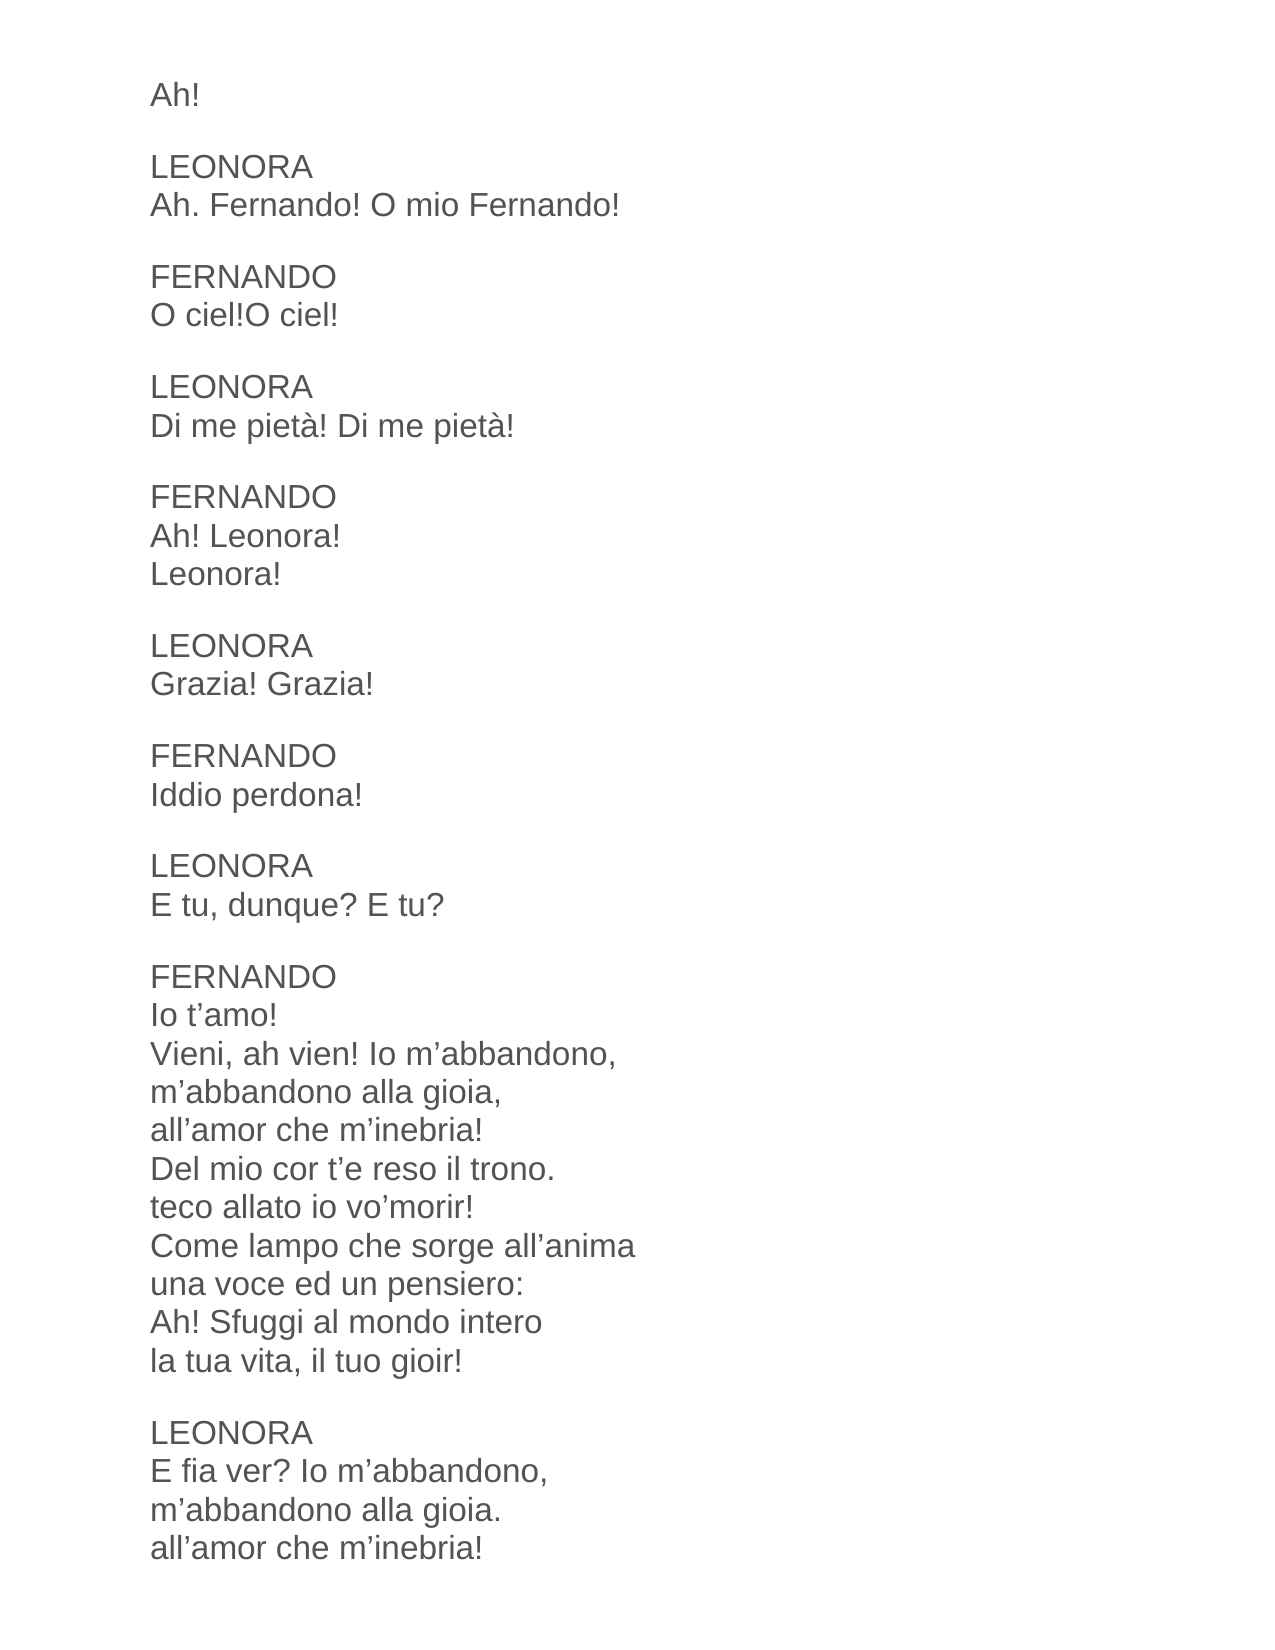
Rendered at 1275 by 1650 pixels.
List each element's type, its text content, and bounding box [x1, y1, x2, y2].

text FERNANDO Ah! Leonora! Leonora! [150, 477, 1125, 593]
text FERNANDO Io t’amo! Vieni, ah vien! Io m’abbandono, m’abbandono alla gioia, all’amor che m’inebria! Del mio cor t’e reso il trono. teco allato io vo’morir! Come lampo che sorge all’anima una voce ed un pensiero: Ah! Sfuggi al mondo intero la tua vita, il tuo gioir! [150, 957, 1125, 1379]
text LEONORA Ah. Fernando! O mio Fernando! [150, 147, 1125, 224]
text FERNANDO O ciel!O ciel! [150, 257, 1125, 334]
text LEONORA E fia ver? Io m’abbandono, m’abbandono alla gioia. all’amor che m’inebria! [150, 1413, 1125, 1567]
text LEONORA E tu, dunque? E tu? [150, 846, 1125, 923]
text LEONORA Di me pietà! Di me pietà! [150, 367, 1125, 444]
text FERNANDO Iddio perdona! [150, 736, 1125, 813]
text Ah! [150, 75, 1125, 113]
text LEONORA Grazia! Grazia! [150, 626, 1125, 703]
